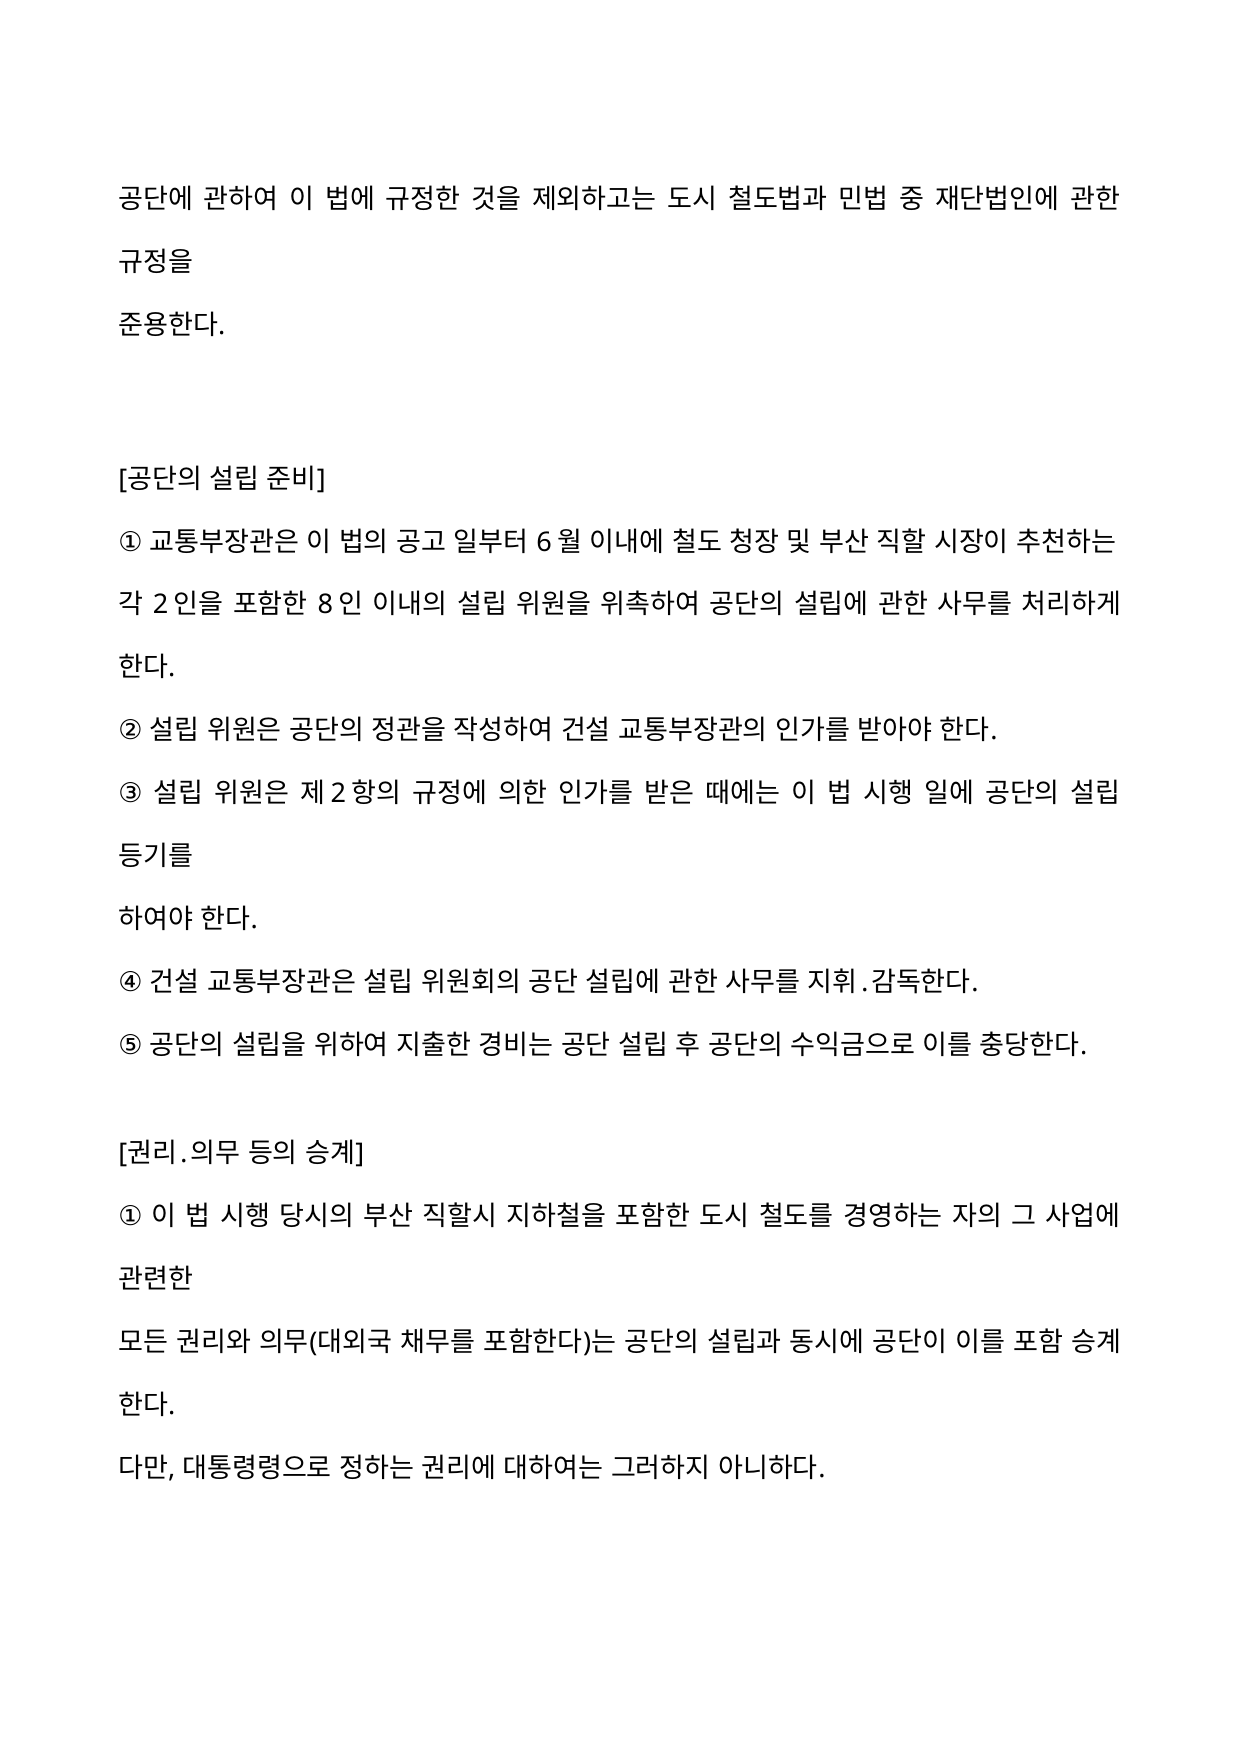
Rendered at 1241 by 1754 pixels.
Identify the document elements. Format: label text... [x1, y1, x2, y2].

text 준용한다. [118, 303, 1122, 342]
text ④ 건설 교통부장관은 설립 위원회의 공단 설립에 관한 사무를 지휘․감독한다. [118, 960, 1122, 999]
text 각 2인을 포함한 8인 이내의 설립 위원을 위촉하여 공단의 설립에 관한 사무를 처리하게 한다. [118, 582, 1122, 685]
text ⑤ 공단의 설립을 위하여 지출한 경비는 공단 설립 후 공단의 수익금으로 이를 충당한다. [118, 1023, 1122, 1062]
text ① 이 법 시행 당시의 부산 직할시 지하철을 포함한 도시 철도를 경영하는 자의 그 사업에 관련한 [118, 1194, 1122, 1296]
text 모든 권리와 의무(대외국 채무를 포함한다)는 공단의 설립과 동시에 공단이 이를 포함 승계 한다. [118, 1320, 1122, 1422]
text [공단의 설립 준비] [118, 457, 1122, 496]
text ② 설립 위원은 공단의 정관을 작성하여 건설 교통부장관의 인가를 받아야 한다. [118, 708, 1122, 748]
text [권리․의무 등의 승계] [118, 1131, 1122, 1170]
text 다만, 대통령령으로 정하는 권리에 대하여는 그러하지 아니하다. [118, 1446, 1122, 1485]
text ③ 설립 위원은 제2항의 규정에 의한 인가를 받은 때에는 이 법 시행 일에 공단의 설립 등기를 [118, 771, 1122, 873]
text ① 교통부장관은 이 법의 공고 일부터 6월 이내에 철도 청장 및 부산 직할 시장이 추천하는 [118, 519, 1122, 559]
text 하여야 한다. [118, 897, 1122, 936]
text 공단에 관하여 이 법에 규정한 것을 제외하고는 도시 철도법과 민법 중 재단법인에 관한 규정을 [118, 177, 1122, 279]
